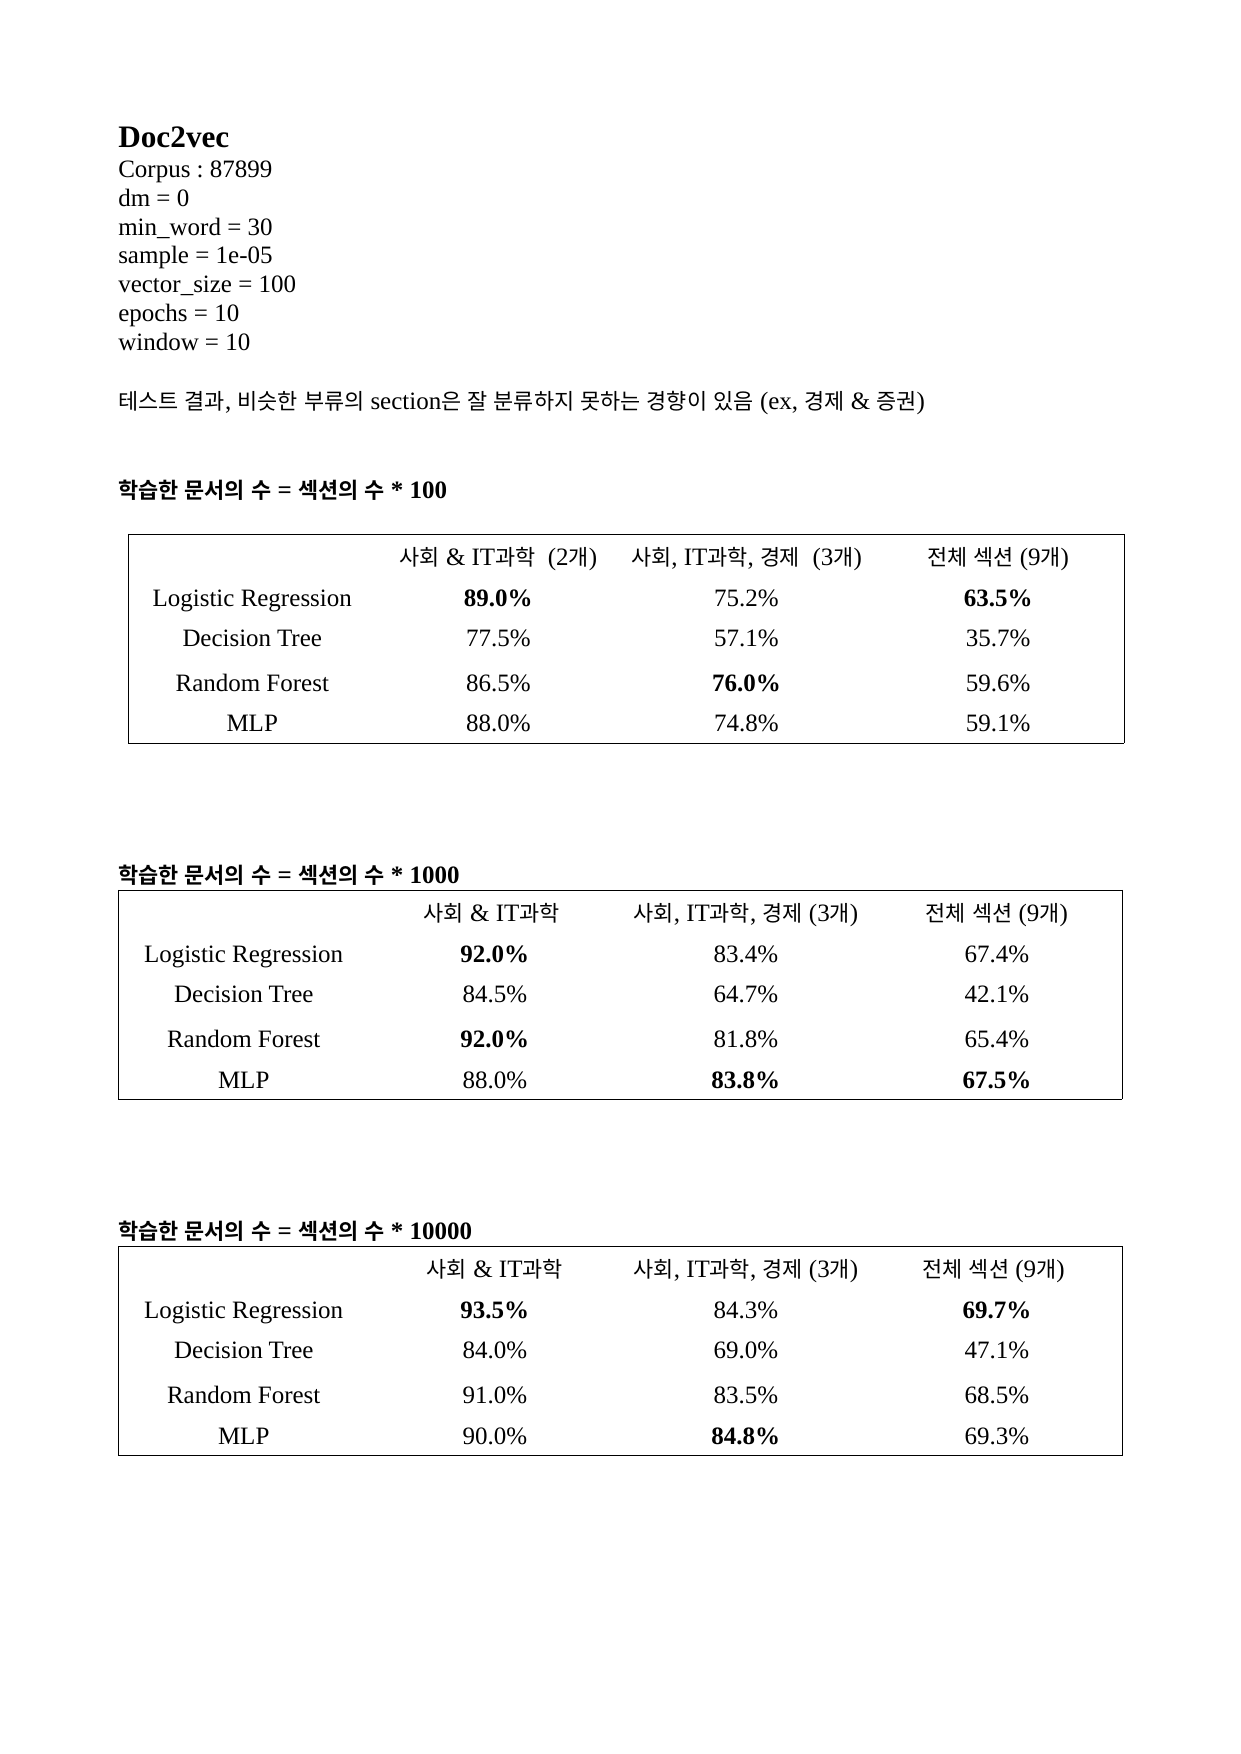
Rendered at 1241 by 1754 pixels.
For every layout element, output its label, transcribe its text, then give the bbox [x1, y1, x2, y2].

table_cell 59.1% [872, 703, 1124, 743]
table_cell 86.5% [376, 663, 620, 703]
text 학습한 문서의 수 = 섹션의 수 * 1000 [118, 858, 1122, 890]
table_cell 68.5% [871, 1375, 1122, 1415]
table_cell 93.5% [369, 1289, 620, 1329]
table_header 사회, IT과학, 경제 (3개) [620, 1247, 871, 1289]
table_cell 47.1% [871, 1329, 1122, 1375]
table_cell Logistic Regression [129, 577, 376, 617]
table_cell Decision Tree [119, 973, 369, 1019]
table_cell 59.6% [872, 663, 1124, 703]
table_cell 88.0% [369, 1059, 620, 1099]
table_cell 92.0% [369, 933, 620, 973]
text sample = 1e-05 [118, 240, 1122, 269]
table_cell 84.5% [369, 973, 620, 1019]
table_cell 69.0% [620, 1329, 871, 1375]
table_cell 81.8% [620, 1019, 871, 1059]
table_cell MLP [119, 1059, 369, 1099]
text min_word = 30 [118, 212, 1122, 240]
table_cell 91.0% [369, 1375, 620, 1415]
table_cell 35.7% [872, 617, 1124, 663]
text dm = 0 [118, 183, 1122, 212]
table_cell 69.7% [871, 1289, 1122, 1329]
text vector_size = 100 [118, 269, 1122, 298]
table_header [119, 1247, 369, 1289]
text epochs = 10 [118, 298, 1122, 327]
table_cell 67.4% [871, 933, 1122, 973]
table_cell 83.5% [620, 1375, 871, 1415]
table_cell Decision Tree [119, 1329, 369, 1375]
table_cell MLP [119, 1415, 369, 1455]
table_cell 63.5% [872, 577, 1124, 617]
text Corpus : 87899 [118, 154, 1122, 183]
table_cell 74.8% [620, 703, 872, 743]
table_header 사회 & IT과학 (2개) [376, 535, 620, 577]
table_cell Logistic Regression [119, 1289, 369, 1329]
table_cell 92.0% [369, 1019, 620, 1059]
text 테스트 결과, 비슷한 부류의 section은 잘 분류하지 못하는 경향이 있음 (ex, 경제 & 증권) [118, 384, 1122, 416]
table_header 사회, IT과학, 경제 (3개) [620, 535, 872, 577]
table_header 전체 섹션 (9개) [871, 1247, 1122, 1289]
table_cell 84.0% [369, 1329, 620, 1375]
text 학습한 문서의 수 = 섹션의 수 * 10000 [118, 1214, 1122, 1246]
table_cell 42.1% [871, 973, 1122, 1019]
table_header 사회 & IT과학 [369, 891, 620, 933]
table_cell 83.8% [620, 1059, 871, 1099]
table_header [129, 535, 376, 577]
text Doc2vec [118, 118, 1122, 154]
table_cell Random Forest [129, 663, 376, 703]
table_header 사회 & IT과학 [369, 1247, 620, 1289]
table_cell 83.4% [620, 933, 871, 973]
table_cell 84.3% [620, 1289, 871, 1329]
text window = 10 [118, 327, 1122, 355]
table_cell Random Forest [119, 1375, 369, 1415]
table_cell 57.1% [620, 617, 872, 663]
table_header [119, 891, 369, 933]
table_cell 89.0% [376, 577, 620, 617]
table_header 전체 섹션 (9개) [871, 891, 1122, 933]
table_cell Logistic Regression [119, 933, 369, 973]
table_cell 65.4% [871, 1019, 1122, 1059]
table_cell 75.2% [620, 577, 872, 617]
table_cell 90.0% [369, 1415, 620, 1455]
table_cell Decision Tree [129, 617, 376, 663]
table_header 사회, IT과학, 경제 (3개) [620, 891, 871, 933]
table_cell 88.0% [376, 703, 620, 743]
table_cell 84.8% [620, 1415, 871, 1455]
table_cell 67.5% [871, 1059, 1122, 1099]
table_cell 77.5% [376, 617, 620, 663]
table_cell Random Forest [119, 1019, 369, 1059]
table_cell 69.3% [871, 1415, 1122, 1455]
table_cell MLP [129, 703, 376, 743]
table_cell 76.0% [620, 663, 872, 703]
table_header 전체 섹션 (9개) [872, 535, 1124, 577]
table_cell 64.7% [620, 973, 871, 1019]
text 학습한 문서의 수 = 섹션의 수 * 100 [118, 473, 1122, 505]
